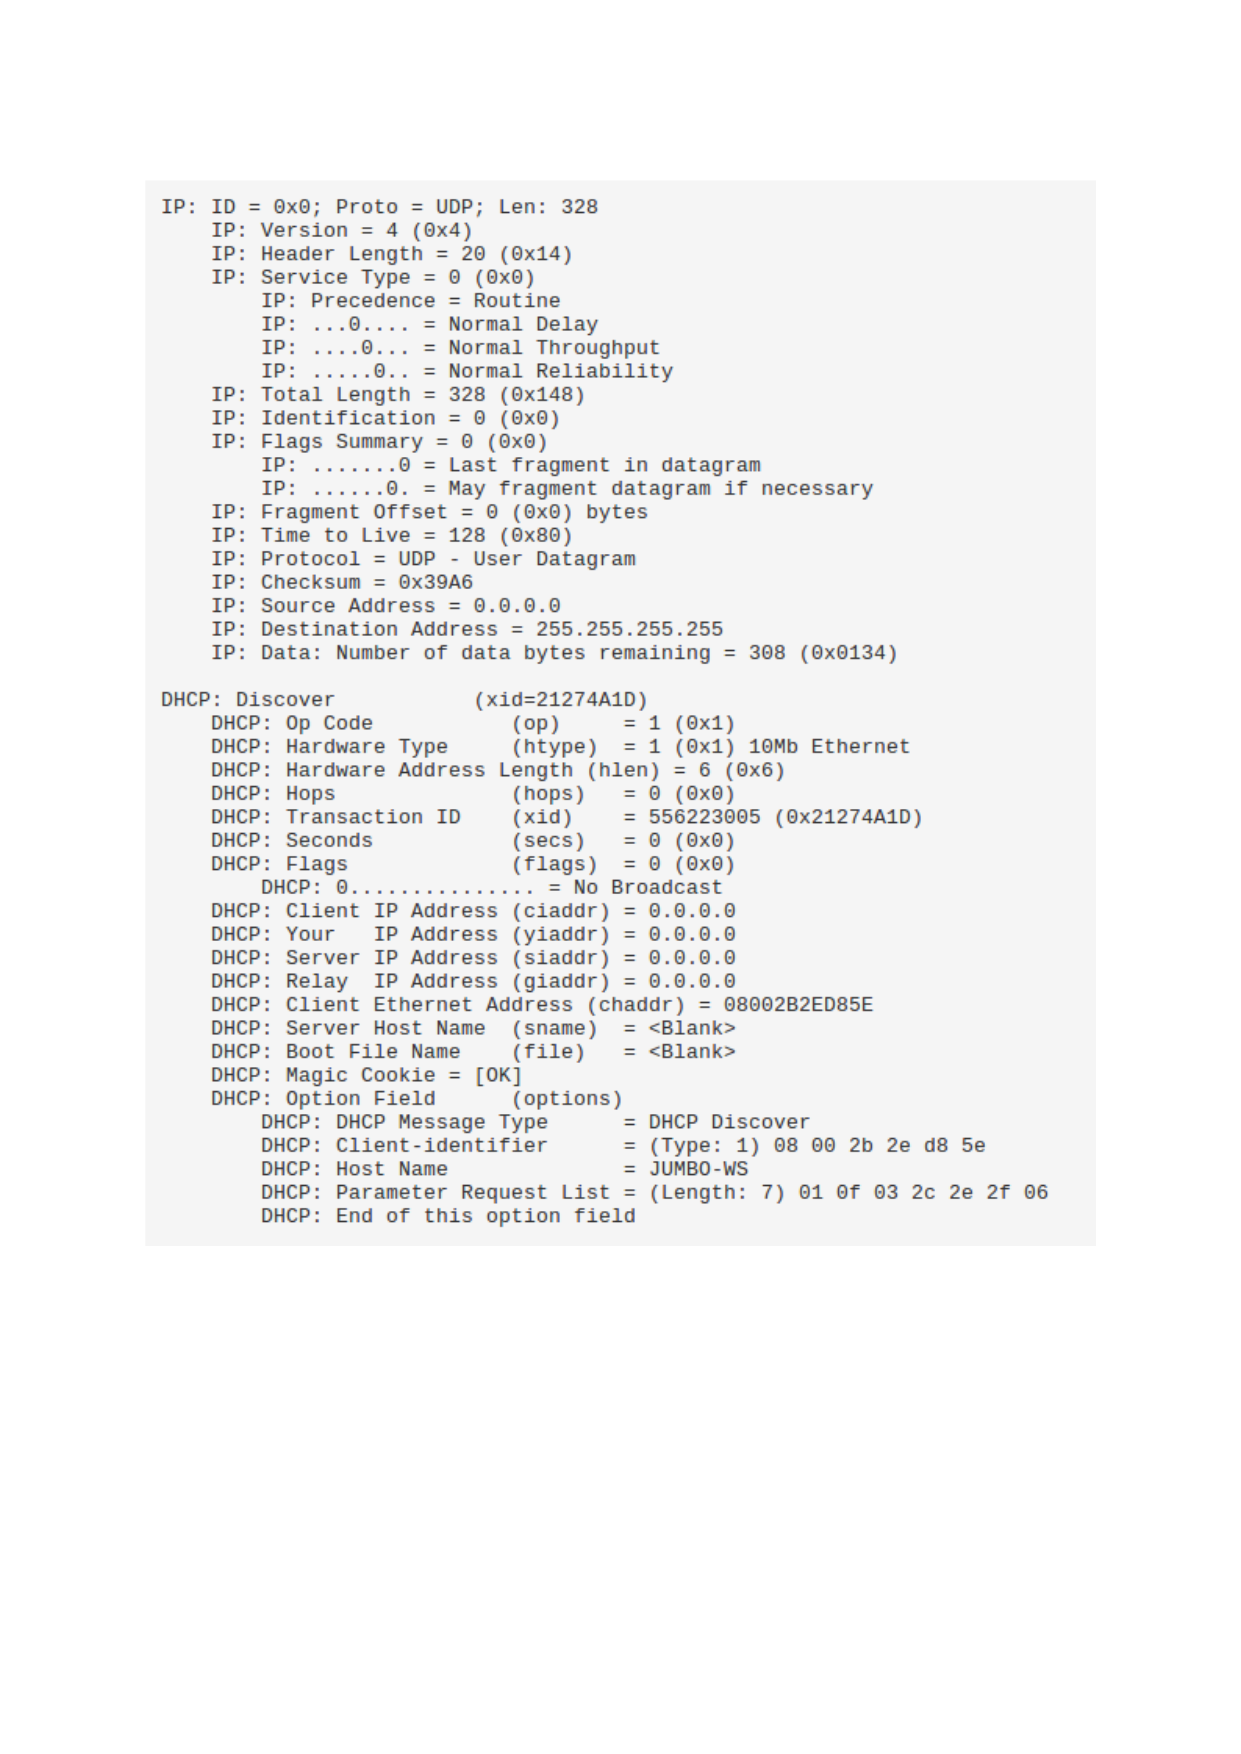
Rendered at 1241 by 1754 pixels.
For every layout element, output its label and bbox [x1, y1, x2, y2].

picture [144, 176, 1096, 1246]
